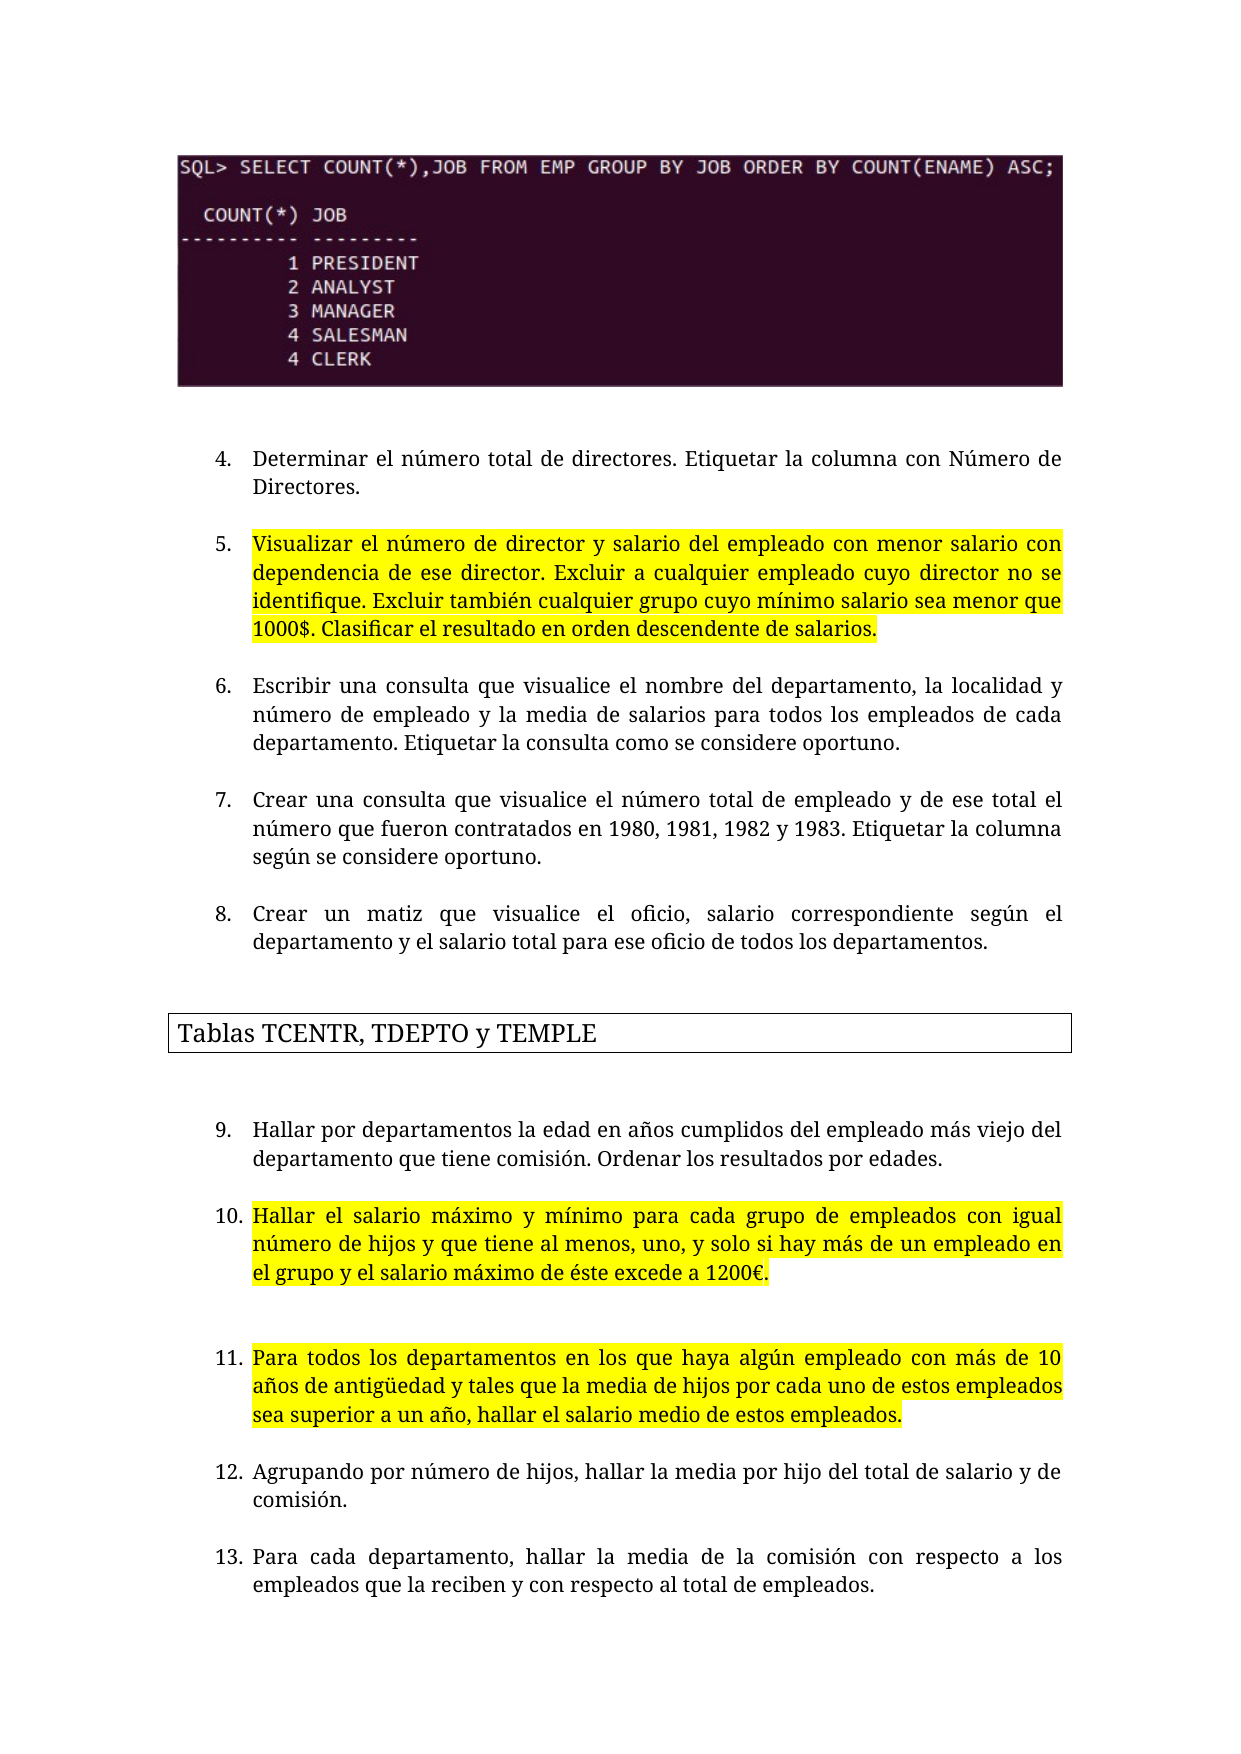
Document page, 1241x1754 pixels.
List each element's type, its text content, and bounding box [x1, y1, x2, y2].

list Para todos los departamentos en los que haya algún empleado con más de 10 años de antigüedad y tales que la media de hijos por cada uno de estos empleados sea superior a un año, hallar el salario medio de estos empleados. [215, 1343, 1063, 1428]
list Hallar el salario máximo y mínimo para cada grupo de empleados con igual número de hijos y que tiene al menos, uno, y solo si hay más de un empleado en el grupo y el salario máximo de éste excede a 1200€. [215, 1201, 1063, 1286]
list Agrupando por número de hijos, hallar la media por hijo del total de salario y de comisión. [215, 1457, 1063, 1514]
list Crear un matiz que visualice el oficio, salario correspondiente según el departamento y el salario total para ese oficio de todos los departamentos. [215, 899, 1063, 956]
list Determinar el número total de directores. Etiquetar la columna con Número de Directores. [215, 444, 1063, 501]
list Crear una consulta que visualice el número total de empleado y de ese total el número que fueron contratados en 1980, 1981, 1982 y 1983. Etiquetar la columna según se considere oportuno. [215, 785, 1063, 871]
text Tablas TCENTR, TDEPTO y TEMPLE [169, 1014, 1071, 1052]
list Para cada departamento, hallar la media de la comisión con respecto a los empleados que la reciben y con respecto al total de empleados. [215, 1542, 1063, 1599]
list Escribir una consulta que visualice el nombre del departamento, la localidad y número de empleado y la media de salarios para todos los empleados de cada departamento. Etiquetar la consulta como se considere oportuno. [215, 671, 1063, 757]
picture [177, 155, 1063, 387]
list Hallar por departamentos la edad en años cumplidos del empleado más viejo del departamento que tiene comisión. Ordenar los resultados por edades. [215, 1116, 1063, 1172]
list Visualizar el número de director y salario del empleado con menor salario con dependencia de ese director. Excluir a cualquier empleado cuyo director no se identifique. Excluir también cualquier grupo cuyo mínimo salario sea menor que 1000$. Clasificar el resultado en orden descendente de salarios. [215, 529, 1063, 643]
